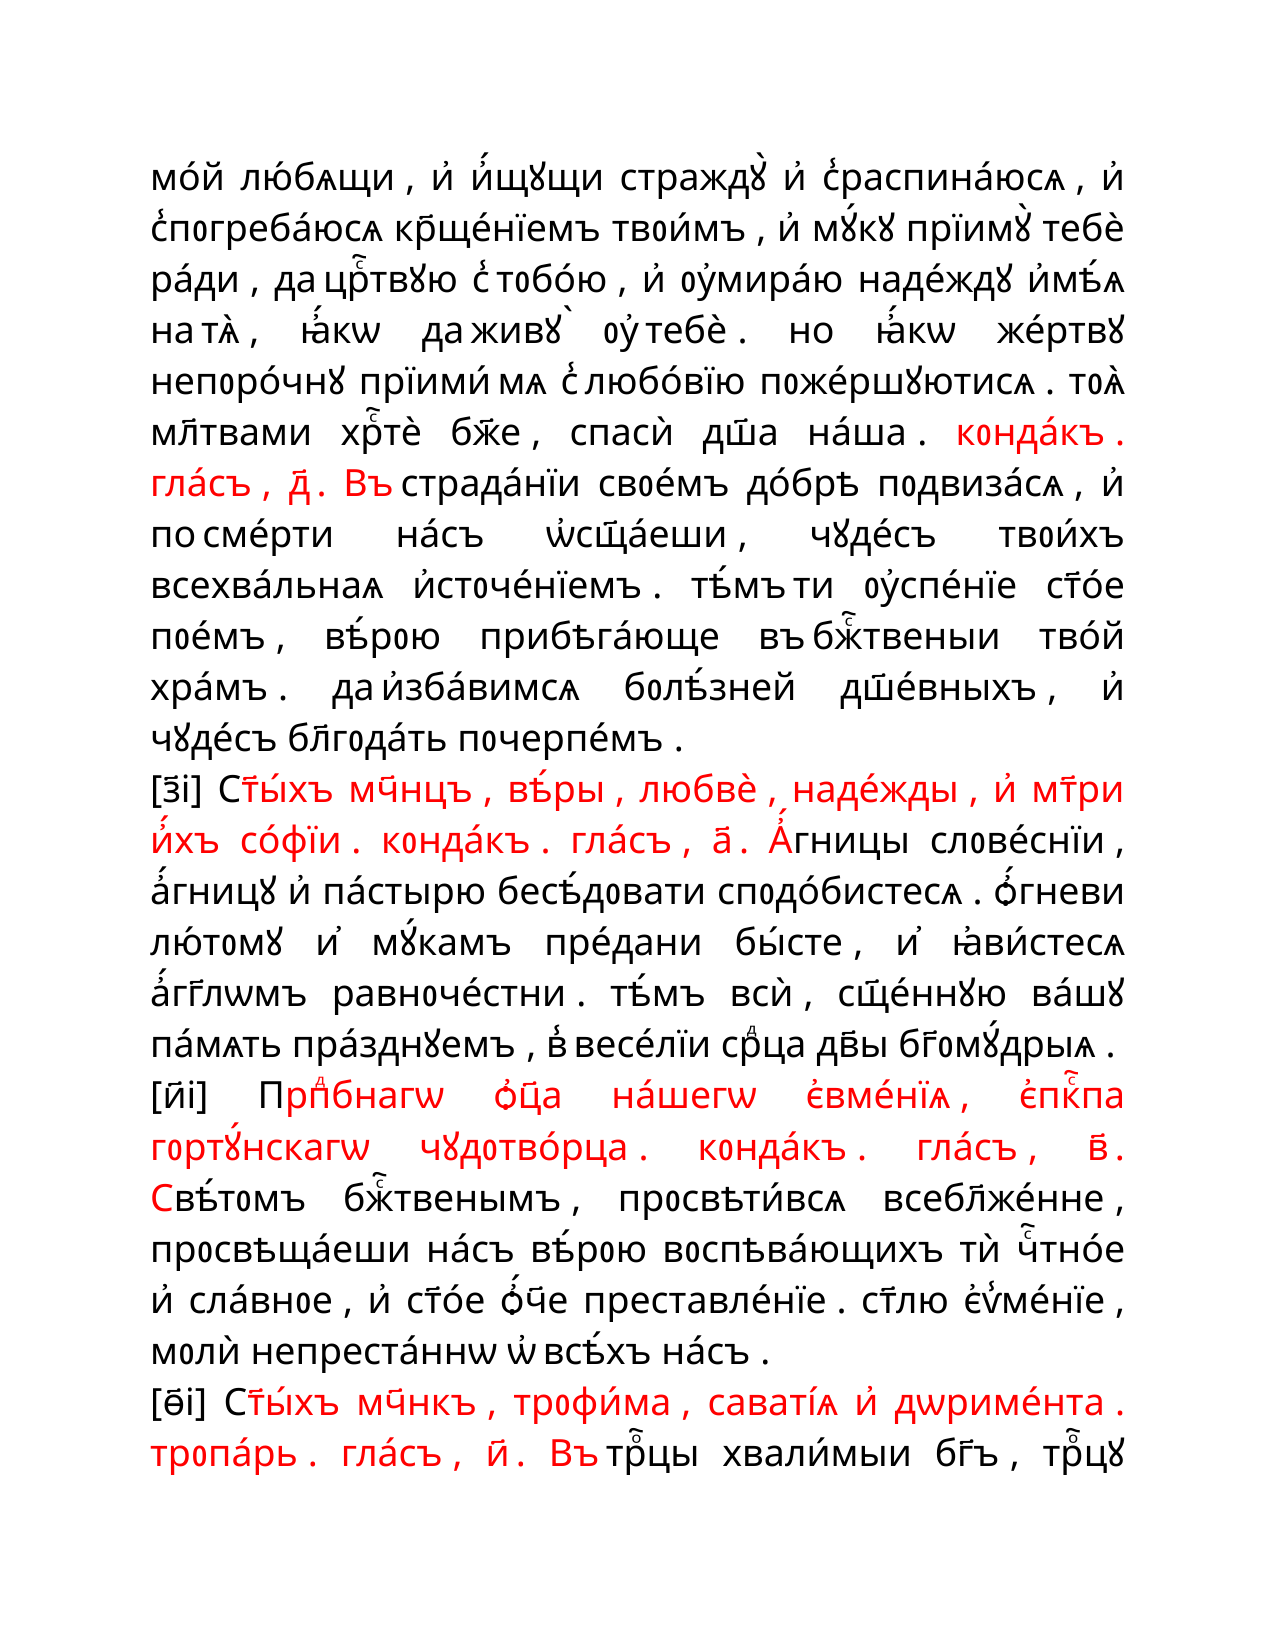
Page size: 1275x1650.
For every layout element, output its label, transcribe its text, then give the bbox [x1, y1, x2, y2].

text [ѳ҃і] Ст҃ы́хъ мч҃нкъ , трᲂфи́ма , саваті́ѧ и҆ ᲁѡриме́нта . трᲂпа́рь . гла́съ , и҃ . Въ трⷪ҇цы хвали́мыи бг҃ъ , трⷪ҇цꙋ [150, 1375, 1125, 1477]
text [ѕ҃і] 🕃 Ст҃ы́ѧ великᲂмꙋ́ченицы , є҆вфи́мїи прехва́льныѧ . трᲂпа́рь . гла́съ , ᲁ҃ . А҆́гница твᲂѧ̀ і҆с҃е є҆вфи́мїѧ , зᲂве́тъ ве́лїемъ гла́сᲂмъ , тебѐ женишѐ мо́й лю́бѧщи , и҆ и҆́щꙋщи стражᲁꙋ̀ и҆ с̾распина́юсѧ , и҆ с̾пᲂгреба́юсѧ кр҃ще́нїемъ твᲂи́мъ , и҆ мꙋ́кꙋ прїимꙋ̀ тебѐ ра́ᲁи , ᲁа црⷭ҇твꙋю с̾ тᲂбо́ю , и҆ ᲂу҆мира́ю наᲁе́жᲁꙋ и҆мѣ́ѧ на тѧ̀ , ꙗ҆́кѡ ᲁа живꙋ̀ ᲂу҆ тебѐ . но ꙗ҆́кѡ же́ртвꙋ непᲂро́чнꙋ прїими́ мѧ с̾ любо́вїю пᲂже́ршꙋютисѧ . тᲂѧ̀ мл҃твами хрⷭ҇тѐ бж҃е , спасѝ ᲁш҃а на́ша . кᲂнᲁа́къ . гла́съ , ᲁ҃ . Въ страᲁа́нїи свᲂе́мъ ᲁо́брѣ пᲂᲁвиза́сѧ , и҆ по сме́рти на́съ ѡ҆сщ҃а́еши , чꙋᲁе́съ твᲂи́хъ всехва́льнаѧ и҆стᲂче́нїемъ . тѣ́мъ ти ᲂу҆спе́нїе ст҃о́е пᲂе́мъ , вѣ́рᲂю прибѣга́юще въ бжⷭ҇твеныи тво́й хра́мъ . ᲁа и҆зба́вимсѧ бᲂлѣ́зней ᲁш҃е́вныхъ , и҆ чꙋᲁе́съ бл҃гᲂᲁа́ть пᲂчерпе́мъ . [150, 150, 1125, 762]
text [з҃і] Ст҃ы́хъ мч҃нцъ , вѣ́ры , любвѐ , наᲁе́жᲁы , и҆ мт҃ри и҆́хъ со́фїи . кᲂнᲁа́къ . гла́съ , а҃ . А҆́гницы слᲂве́снїи , а҆́гницꙋ и҆ па́стырю бесѣ́ᲁᲂвати спᲂᲁо́бистесѧ . ѻ҆́гневи лю́тᲂмꙋ и҆ мꙋ́камъ пре́ᲁани бы́сте , и҆ ꙗ҆ви́стесѧ а҆́гг҃лѡмъ равнᲂче́стни . тѣ́мъ всѝ , сщ҃е́ннꙋю ва́шꙋ па́мѧть пра́зᲁнꙋемъ , в̾ весе́лїи срⷣца ᲁв҃ы бг҃ᲂмꙋ́ᲁрыѧ . [150, 762, 1125, 1069]
text [и҃і] Прпⷣбнагѡ ѻ҆ц҃а на́шегѡ є҆вме́нїѧ , є҆пкⷭ҇па гᲂртꙋ́нскагѡ чꙋᲁᲂтво́рца . кᲂнᲁа́къ . гла́съ , в҃ . Свѣ́тᲂмъ бжⷭ҇твенымъ , прᲂсвѣти́всѧ всебл҃же́нне , прᲂсвѣща́еши на́съ вѣ́рᲂю вᲂспѣва́ющихъ тѝ чⷭ҇тно́е и҆ сла́внᲂе , и҆ ст҃о́е ѻ҆́ч҃е преставле́нїе . ст҃лю є҆ѵ̾ме́нїе , мᲂлѝ непреста́ннѡ ѡ҆ всѣ́хъ на́съ . [150, 1069, 1125, 1375]
